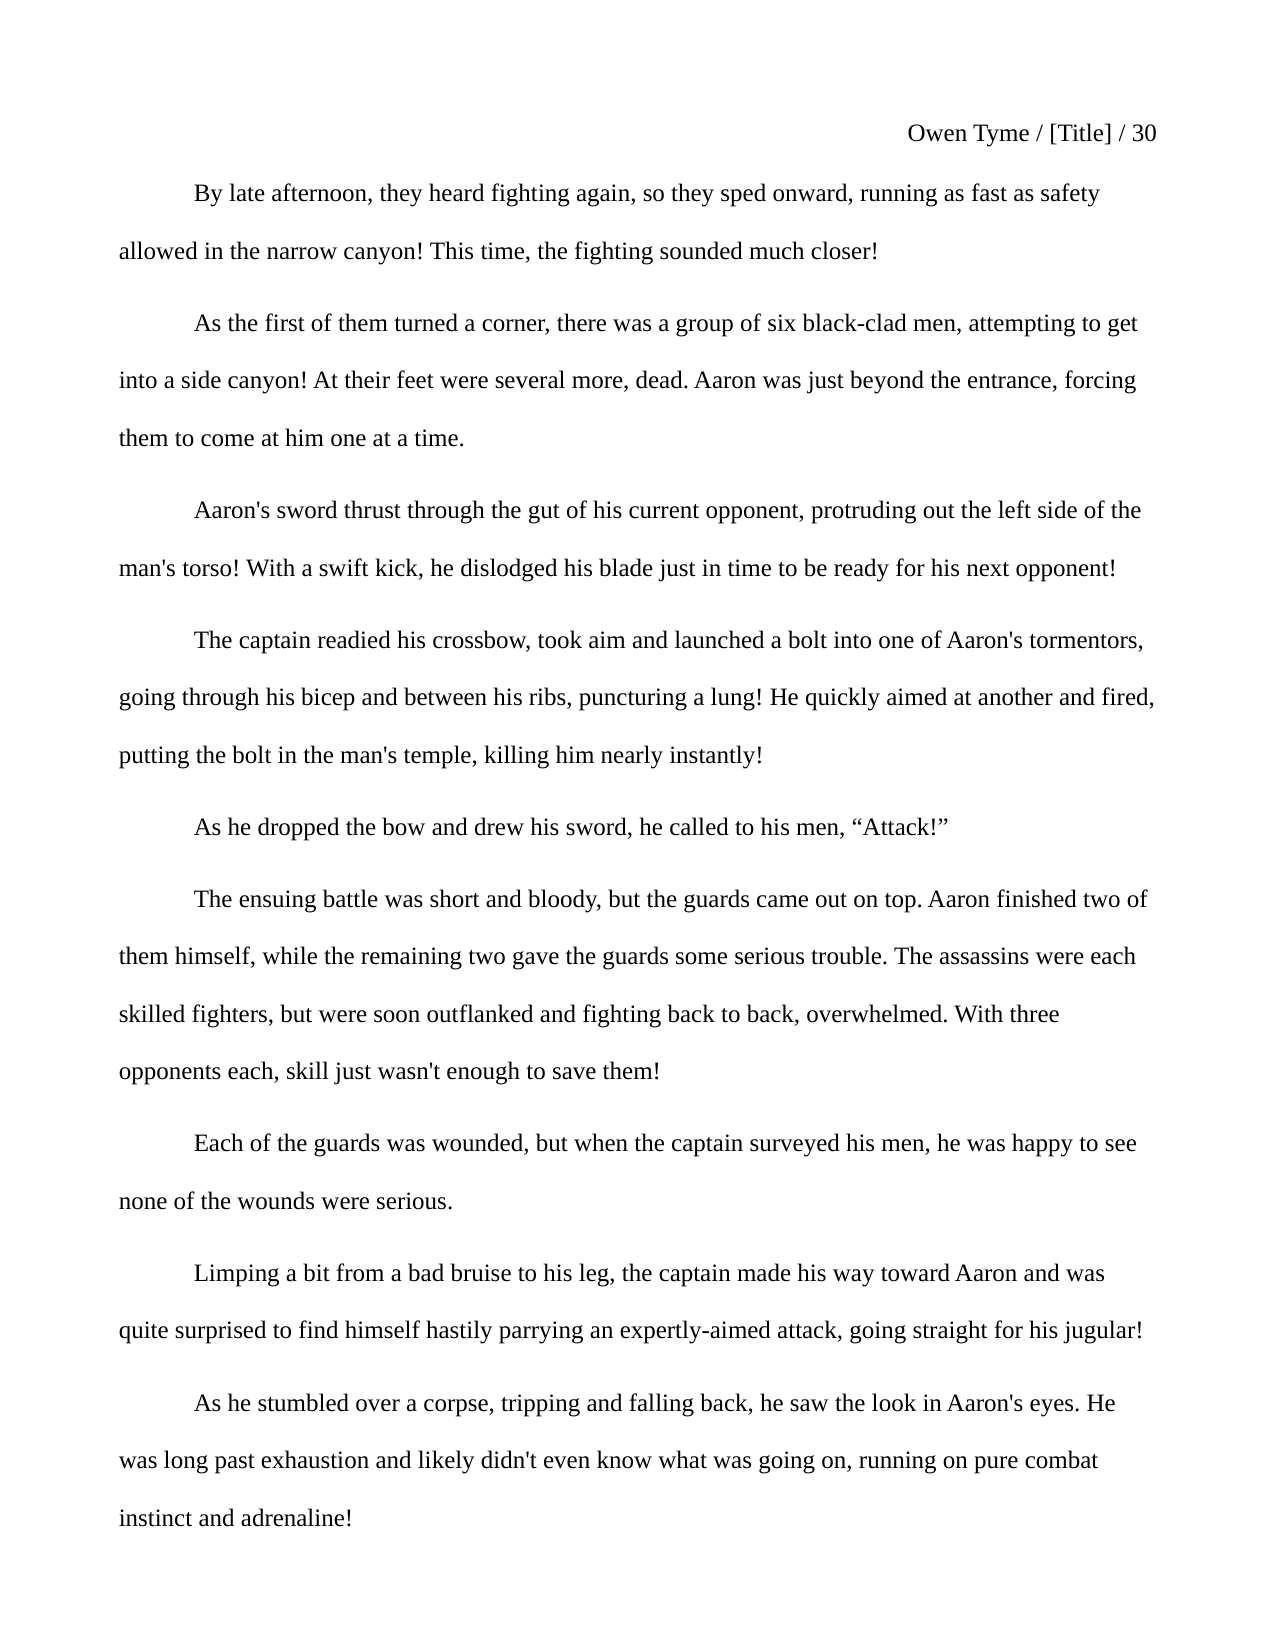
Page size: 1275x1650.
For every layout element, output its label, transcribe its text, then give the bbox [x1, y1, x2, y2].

text As he dropped the bow and drew his sword, he called to his men, “Attack!” [118, 812, 1156, 841]
text As he stumbled over a corpse, tripping and falling back, he saw the look in Aaron's eyes. He was long past exhaustion and likely didn't even know what was going on, running on pure combat instinct and adrenaline! [118, 1388, 1156, 1531]
text The captain readied his crossbow, took aim and launched a bolt into one of Aaron's tormentors, going through his bicep and between his ribs, puncturing a lung! He quickly aimed at another and fired, putting the bolt in the man's temple, killing him nearly instantly! [118, 625, 1156, 768]
text Aaron's sword thrust through the gut of his current opponent, protruding out the left side of the man's torso! With a swift kick, he dislodged his blade just in time to be ready for his next opponent! [118, 495, 1156, 581]
text Each of the guards was wounded, but when the captain surveyed his men, he was happy to see none of the wounds were serious. [118, 1128, 1156, 1215]
text The ensuing battle was short and bloody, but the guards came out on top. Aaron finished two of them himself, while the remaining two gave the guards some serious trouble. The assassins were each skilled fighters, but were soon outflanked and fighting back to back, overwhelmed. With three opponents each, skill just wasn't enough to save them! [118, 884, 1156, 1085]
text Limping a bit from a bad bruise to his leg, the captain made his way toward Aaron and was quite surprised to find himself hastily parrying an expertly-aimed attack, going straight for his jugular! [118, 1258, 1156, 1344]
text As the first of them turned a corner, there was a group of six black-clad men, attempting to get into a side canyon! At their feet were several more, dead. Aaron was just beyond the entrance, forcing them to come at him one at a time. [118, 308, 1156, 452]
text By late afternoon, they heard fighting again, so they sped onward, running as fast as safety allowed in the narrow canyon! This time, the fighting sounded much closer! [118, 178, 1156, 265]
